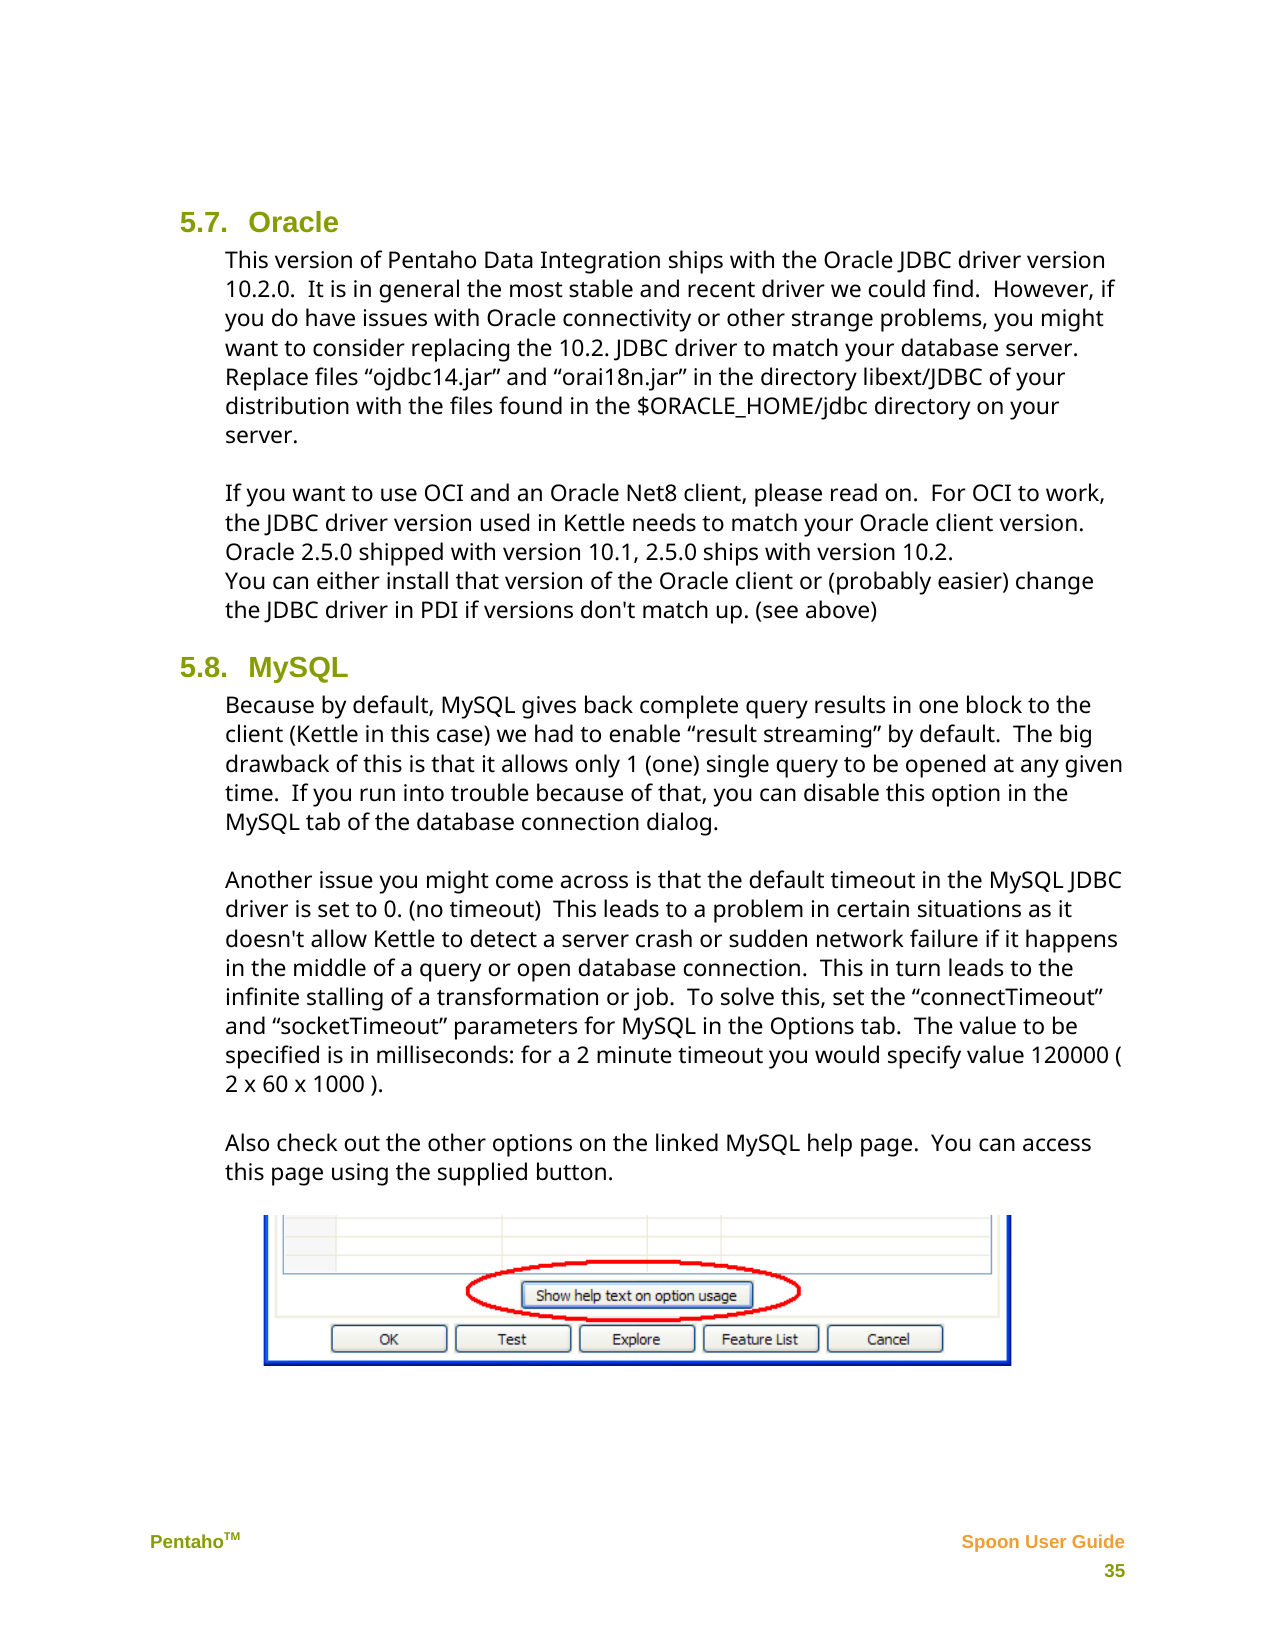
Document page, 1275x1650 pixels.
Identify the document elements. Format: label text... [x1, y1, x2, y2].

subtitle Oracle [179, 204, 1125, 239]
text You can either install that version of the Oracle client or (probably easier) change the JDBC driver in PDI if versions don't match up. (see above) [225, 566, 1125, 624]
text Because by default, MySQL gives back complete query results in one block to the client (Kettle in this case) we had to enable “result streaming” by default. The big drawback of this is that it allows only 1 (one) single query to be opened at any given time. If you run into trouble because of that, you can disable this option in the MySQL tab of the database connection dialog. [225, 690, 1125, 836]
text If you want to use OCI and an Oracle Net8 client, please read on. For OCI to work, the JDBC driver version used in Kettle needs to match your Oracle client version. Oracle 2.5.0 shipped with version 10.1, 2.5.0 ships with version 10.2. [225, 478, 1125, 566]
text Also check out the other options on the linked MySQL help page. You can access this page using the supplied button. [225, 1128, 1125, 1186]
picture [263, 1215, 1012, 1366]
text Another issue you might come across is that the default timeout in the MySQL JDBC driver is set to 0. (no timeout) This leads to a problem in certain situations as it doesn't allow Kettle to detect a server crash or sudden network failure if it happens in the middle of a query or open database connection. This in turn leads to the infinite stalling of a transformation or job. To solve this, set the “connectTimeout” and “socketTimeout” parameters for MySQL in the Options tab. The value to be specified is in milliseconds: for a 2 minute timeout you would specify value 120000 ( 2 x 60 x 1000 ). [225, 865, 1125, 1099]
text This version of Pentaho Data Integration ships with the Oracle JDBC driver version 10.2.0. It is in general the most stable and recent driver we could find. However, if you do have issues with Oracle connectivity or other strange problems, you might want to consider replacing the 10.2. JDBC driver to match your database server. Replace files “ojdbc14.jar” and “orai18n.jar” in the directory libext/JDBC of your distribution with the files found in the $ORACLE_HOME/jdbc directory on your server. [225, 245, 1125, 449]
subtitle MySQL [179, 649, 1125, 684]
